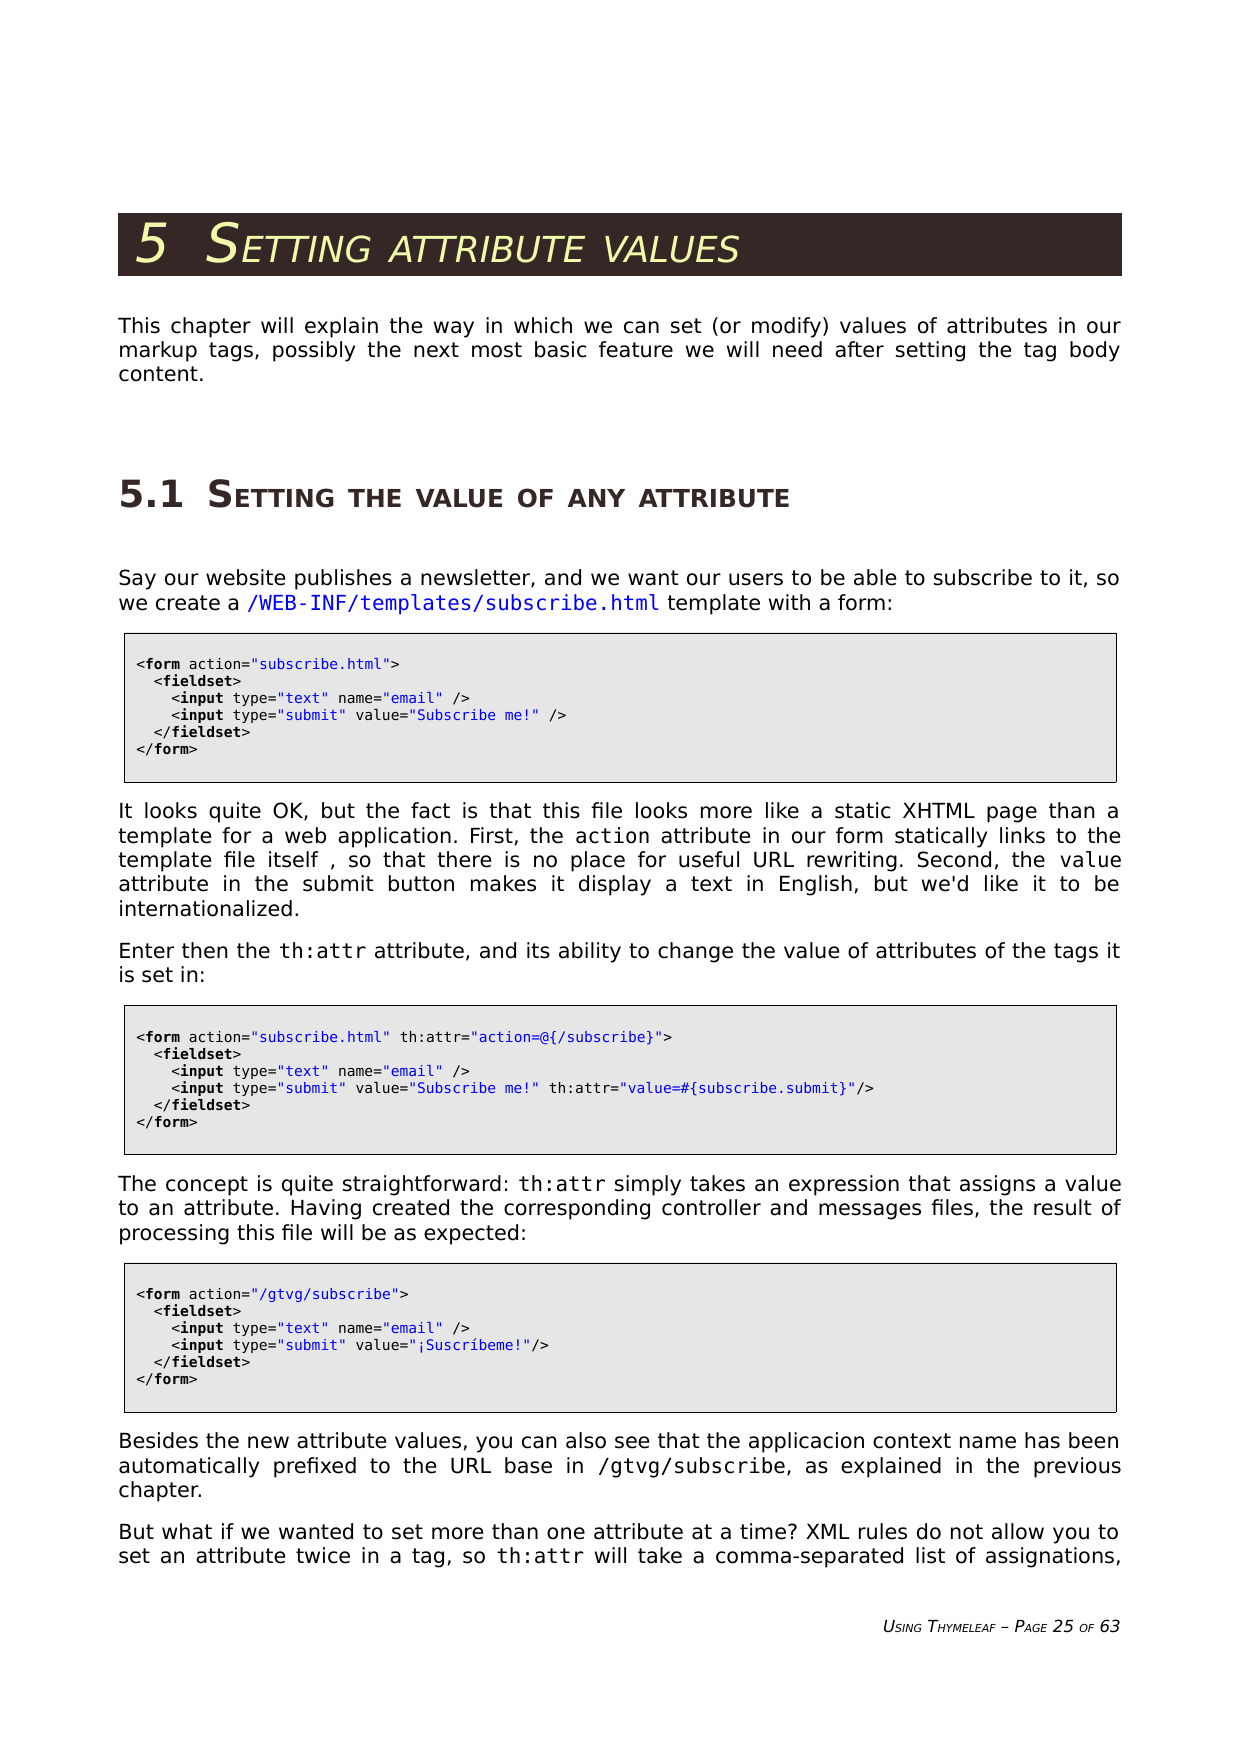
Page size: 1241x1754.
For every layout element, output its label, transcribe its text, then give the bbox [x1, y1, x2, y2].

text It looks quite OK, but the fact is that this file looks more like a static XHTML page than a template for a web application. First, the action attribute in our form statically links to the template file itself , so that there is no place for useful URL rewriting. Second, the value attribute in the submit button makes it display a text in English, but we'd like it to be internationalized. [118, 799, 1122, 921]
text Say our website publishes a newsletter, and we want our users to be able to subscribe to it, so we create a /WEB-INF/templates/subscribe.html template with a form: [118, 566, 1122, 615]
text <form action="subscribe.html" th:attr="action=@{/subscribe}"> <fieldset> <input type="text" name="email" /> <input type="submit" value="Subscribe me!" th:attr="value=#{subscribe.submit}"/> </fieldset> </form> [125, 1006, 1116, 1154]
text The concept is quite straightforward: th:attr simply takes an expression that assigns a value to an attribute. Having created the corresponding controller and messages files, the result of processing this file will be as expected: [118, 1172, 1122, 1245]
subtitle Setting attribute values [118, 213, 1122, 276]
text But what if we wanted to set more than one attribute at a time? XML rules do not allow you to set an attribute twice in a tag, so th:attr will take a comma-separated list of assignations, [118, 1520, 1122, 1569]
text Besides the new attribute values, you can also see that the applicacion context name has been automatically prefixed to the URL base in /gtvg/subscribe, as explained in the previous chapter. [118, 1429, 1122, 1502]
text This chapter will explain the way in which we can set (or modify) values of attributes in our markup tags, possibly the next most basic feature we will need after setting the tag body content. [118, 314, 1122, 387]
subtitle Setting the value of any attribute [118, 472, 1122, 516]
text <form action="/gtvg/subscribe"> <fieldset> <input type="text" name="email" /> <input type="submit" value="¡Suscríbeme!"/> </fieldset> </form> [125, 1264, 1116, 1412]
text Enter then the th:attr attribute, and its ability to change the value of attributes of the tags it is set in: [118, 939, 1122, 987]
text <form action="subscribe.html"> <fieldset> <input type="text" name="email" /> <input type="submit" value="Subscribe me!" /> </fieldset> </form> [125, 634, 1116, 782]
